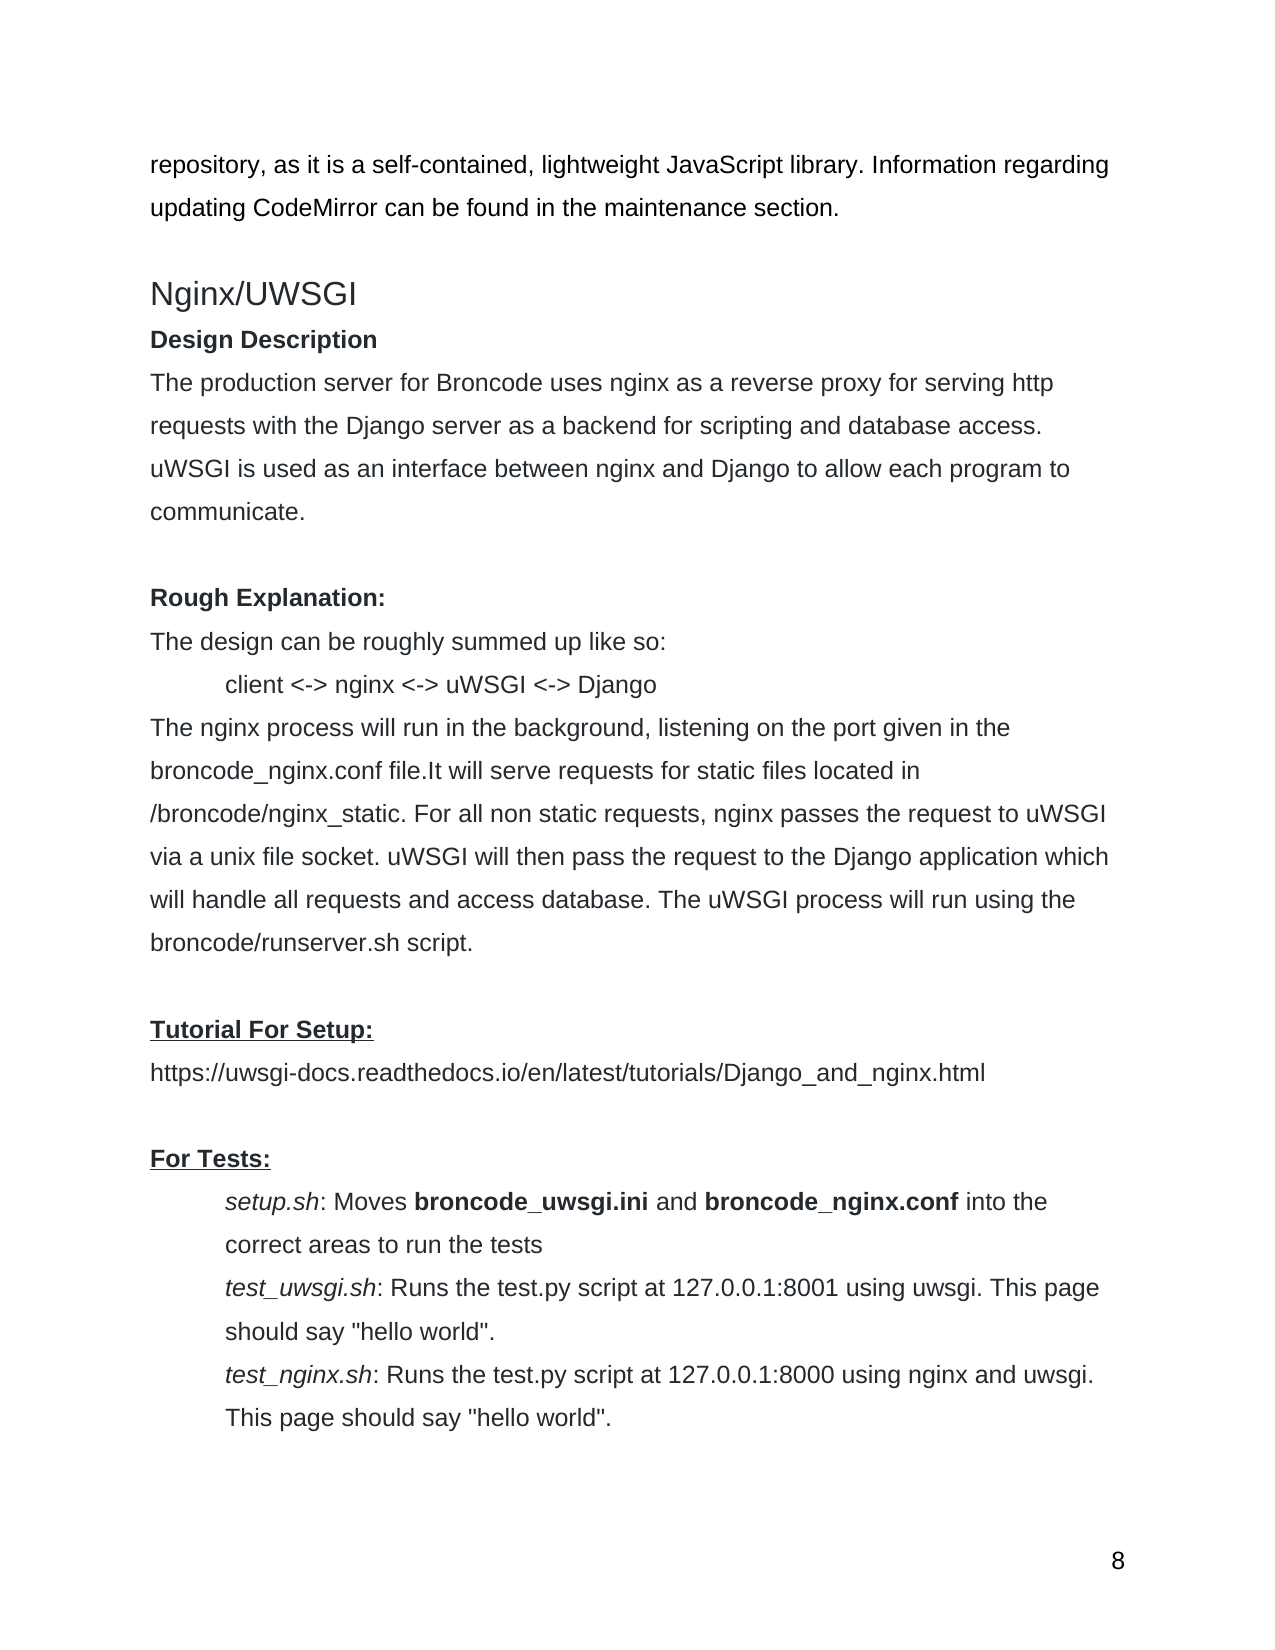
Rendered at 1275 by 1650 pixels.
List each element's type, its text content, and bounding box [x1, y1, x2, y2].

text Tutorial For Setup: [150, 1015, 1125, 1043]
text should say "hello world". [225, 1317, 1125, 1345]
text For Tests: [150, 1144, 1125, 1173]
text This page should say "hello world". [150, 1403, 1125, 1432]
text The design can be roughly summed up like so: [150, 627, 1125, 655]
text Design Description [150, 325, 1125, 353]
text setup.sh: Moves broncode_uwsgi.ini and broncode_nginx.conf into the [150, 1187, 1125, 1216]
subtitle Nginx/UWSGI [150, 274, 1125, 312]
text client <-> nginx <-> uWSGI <-> Django [150, 670, 1125, 698]
text https://uwsgi-docs.readthedocs.io/en/latest/tutorials/Django_and_nginx.html [150, 1058, 1125, 1087]
text test_nginx.sh: Runs the test.py script at 127.0.0.1:8000 using nginx and uwsgi. [150, 1360, 1125, 1388]
text The nginx process will run in the background, listening on the port given in the broncode_nginx.conf file.It will serve requests for static files located in /broncode/nginx_static. For all non static requests, nginx passes the request to uWSGI via a unix file socket. uWSGI will then pass the request to the Django application which will handle all requests and access database. The uWSGI process will run using the broncode/runserver.sh script. [150, 713, 1125, 957]
text Rough Explanation: [150, 583, 1125, 612]
text repository, as it is a self-contained, lightweight JavaScript library. Information regarding updating CodeMirror can be found in the maintenance section. [150, 150, 1125, 222]
text correct areas to run the tests [150, 1230, 1125, 1259]
text The production server for Broncode uses nginx as a reverse proxy for serving http requests with the Django server as a backend for scripting and database access. uWSGI is used as an interface between nginx and Django to allow each program to communicate. [150, 368, 1125, 526]
text test_uwsgi.sh: Runs the test.py script at 127.0.0.1:8001 using uwsgi. This page [150, 1273, 1125, 1302]
